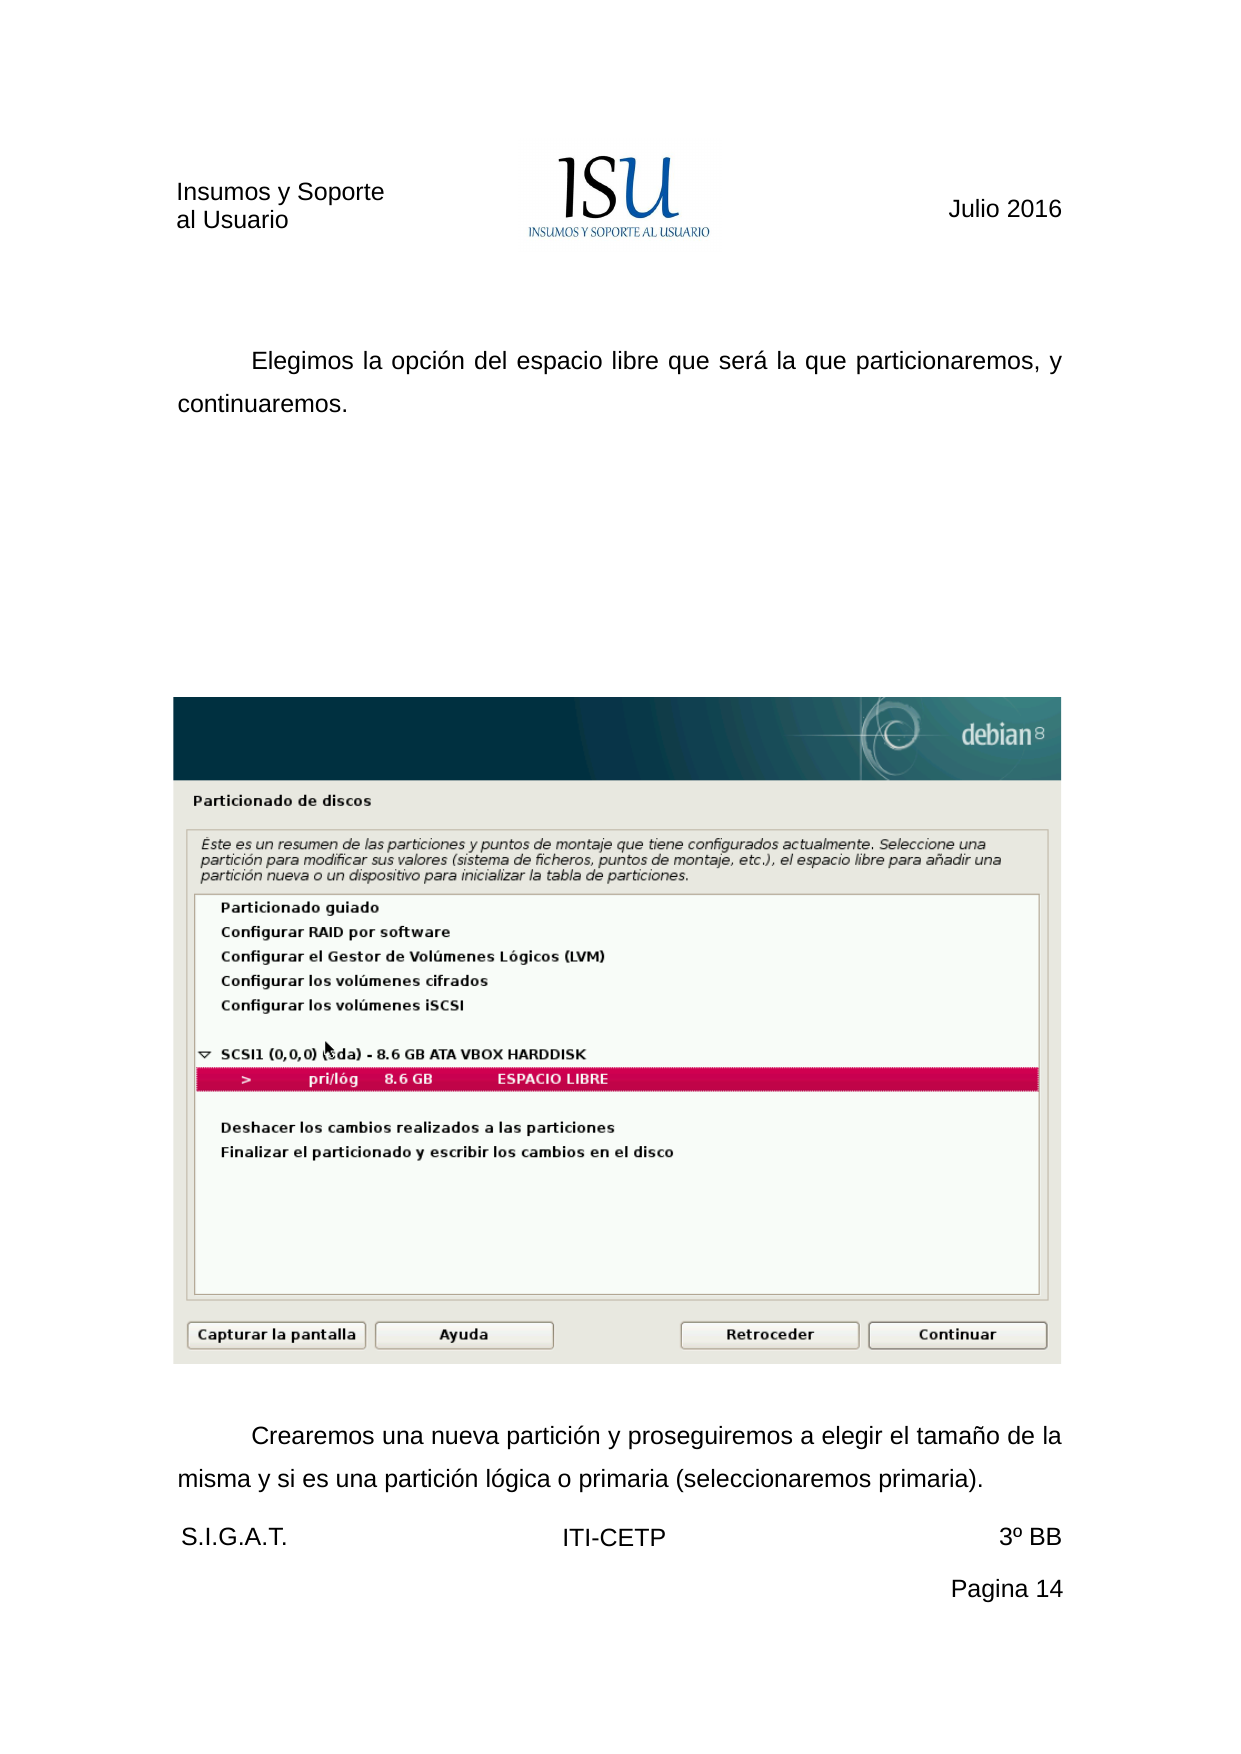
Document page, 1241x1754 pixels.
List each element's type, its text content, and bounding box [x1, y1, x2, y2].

picture [517, 138, 723, 252]
text Elegimos la opción del espacio libre que será la que particionaremos, y continuaremos. [177, 346, 1063, 418]
picture [173, 697, 1062, 1364]
text Crearemos una nueva partición y proseguiremos a elegir el tamaño de la misma y si es una partición lógica o primaria (seleccionaremos primaria). [177, 1421, 1063, 1493]
